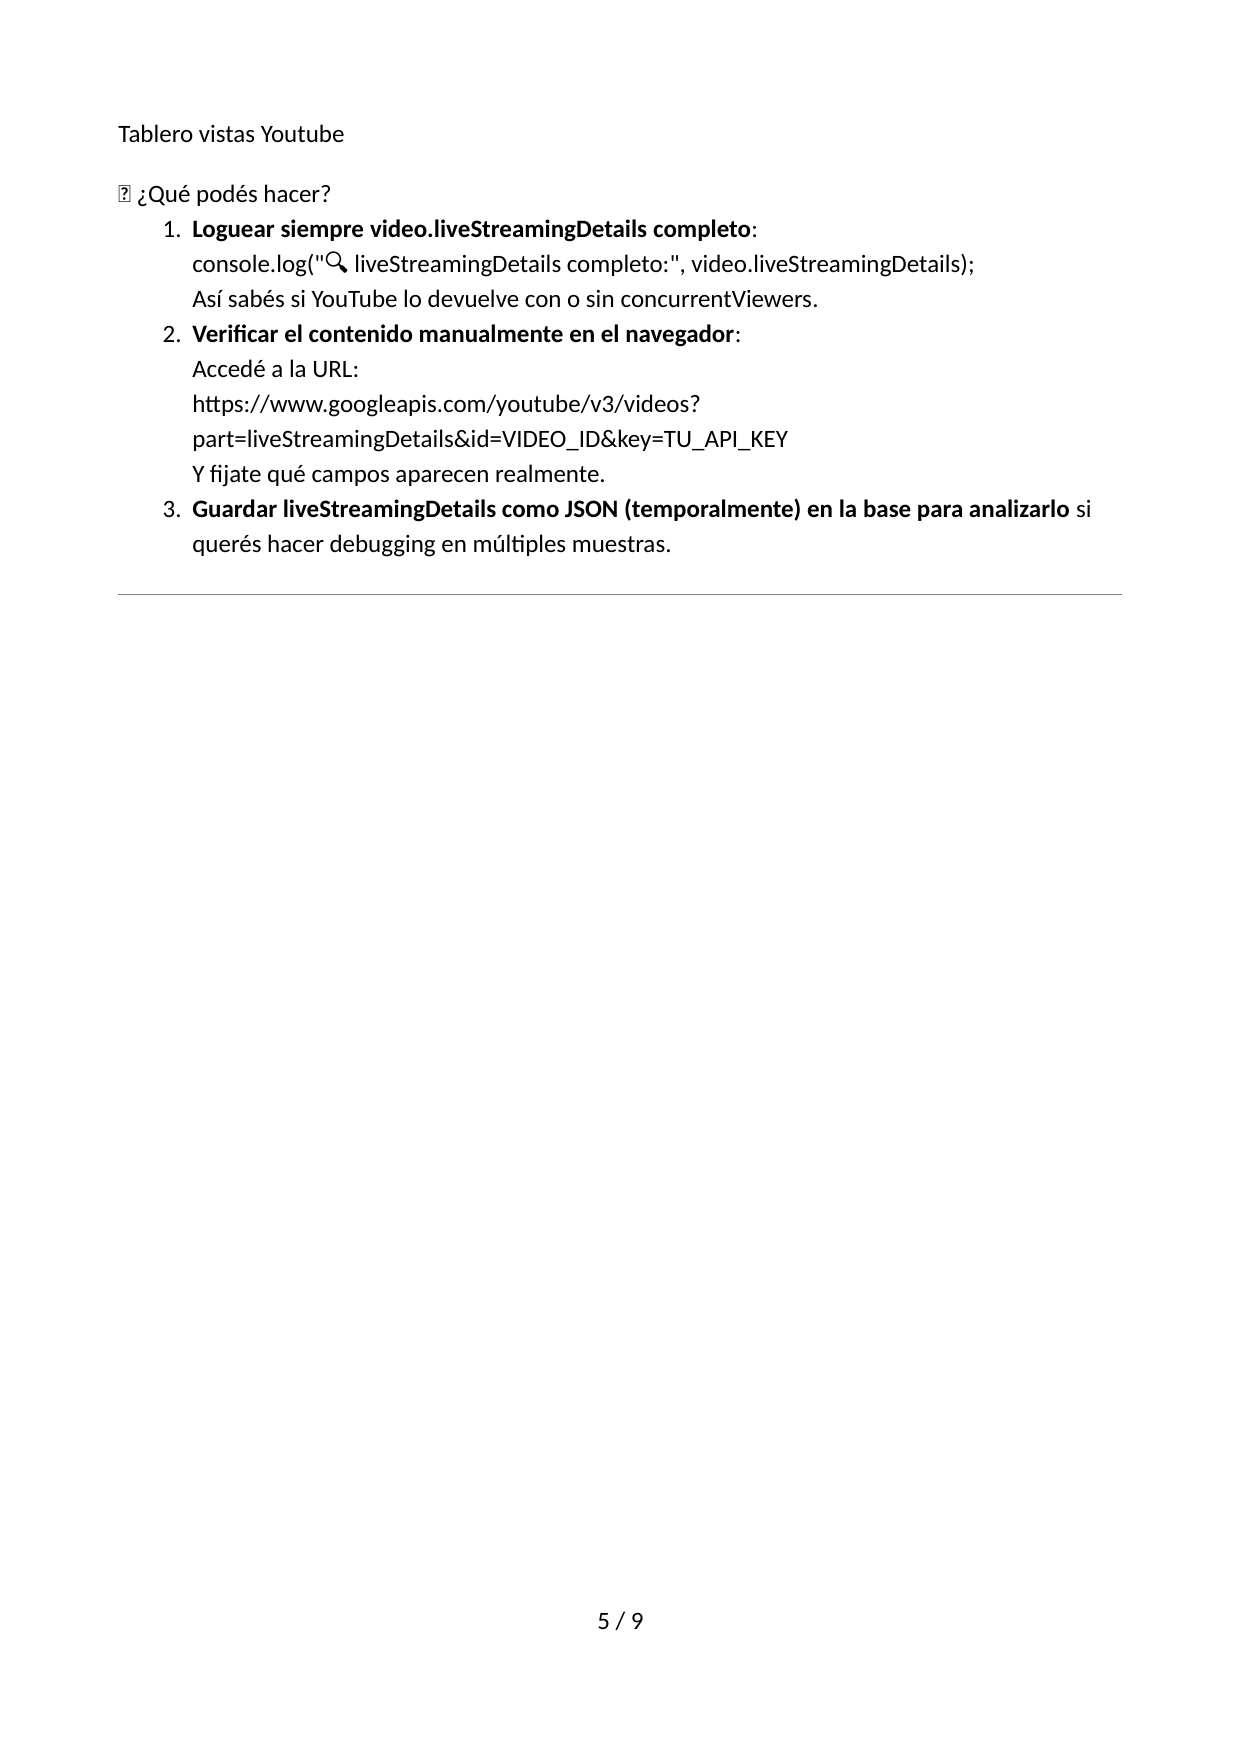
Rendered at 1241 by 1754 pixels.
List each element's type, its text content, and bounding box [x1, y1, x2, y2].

list Verificar el contenido manualmente en el navegador: Accedé a la URL: [162, 318, 1122, 384]
list Y fijate qué campos aparecen realmente. [162, 458, 1122, 489]
list console.log("🔍 liveStreamingDetails completo:", video.liveStreamingDetails); [162, 248, 1122, 279]
list Así sabés si YouTube lo devuelve con o sin concurrentViewers. [162, 283, 1122, 314]
subtitle ✅ ¿Qué podés hacer? [118, 178, 1122, 209]
list Guardar liveStreamingDetails como JSON (temporalmente) en la base para analizarlo si querés hacer debugging en múltiples muestras. [162, 493, 1122, 559]
list Loguear siempre video.liveStreamingDetails completo: [162, 213, 1122, 244]
list https://www.googleapis.com/youtube/v3/videos?part=liveStreamingDetails&id=VIDEO_ID&key=TU_API_KEY [162, 388, 1122, 454]
